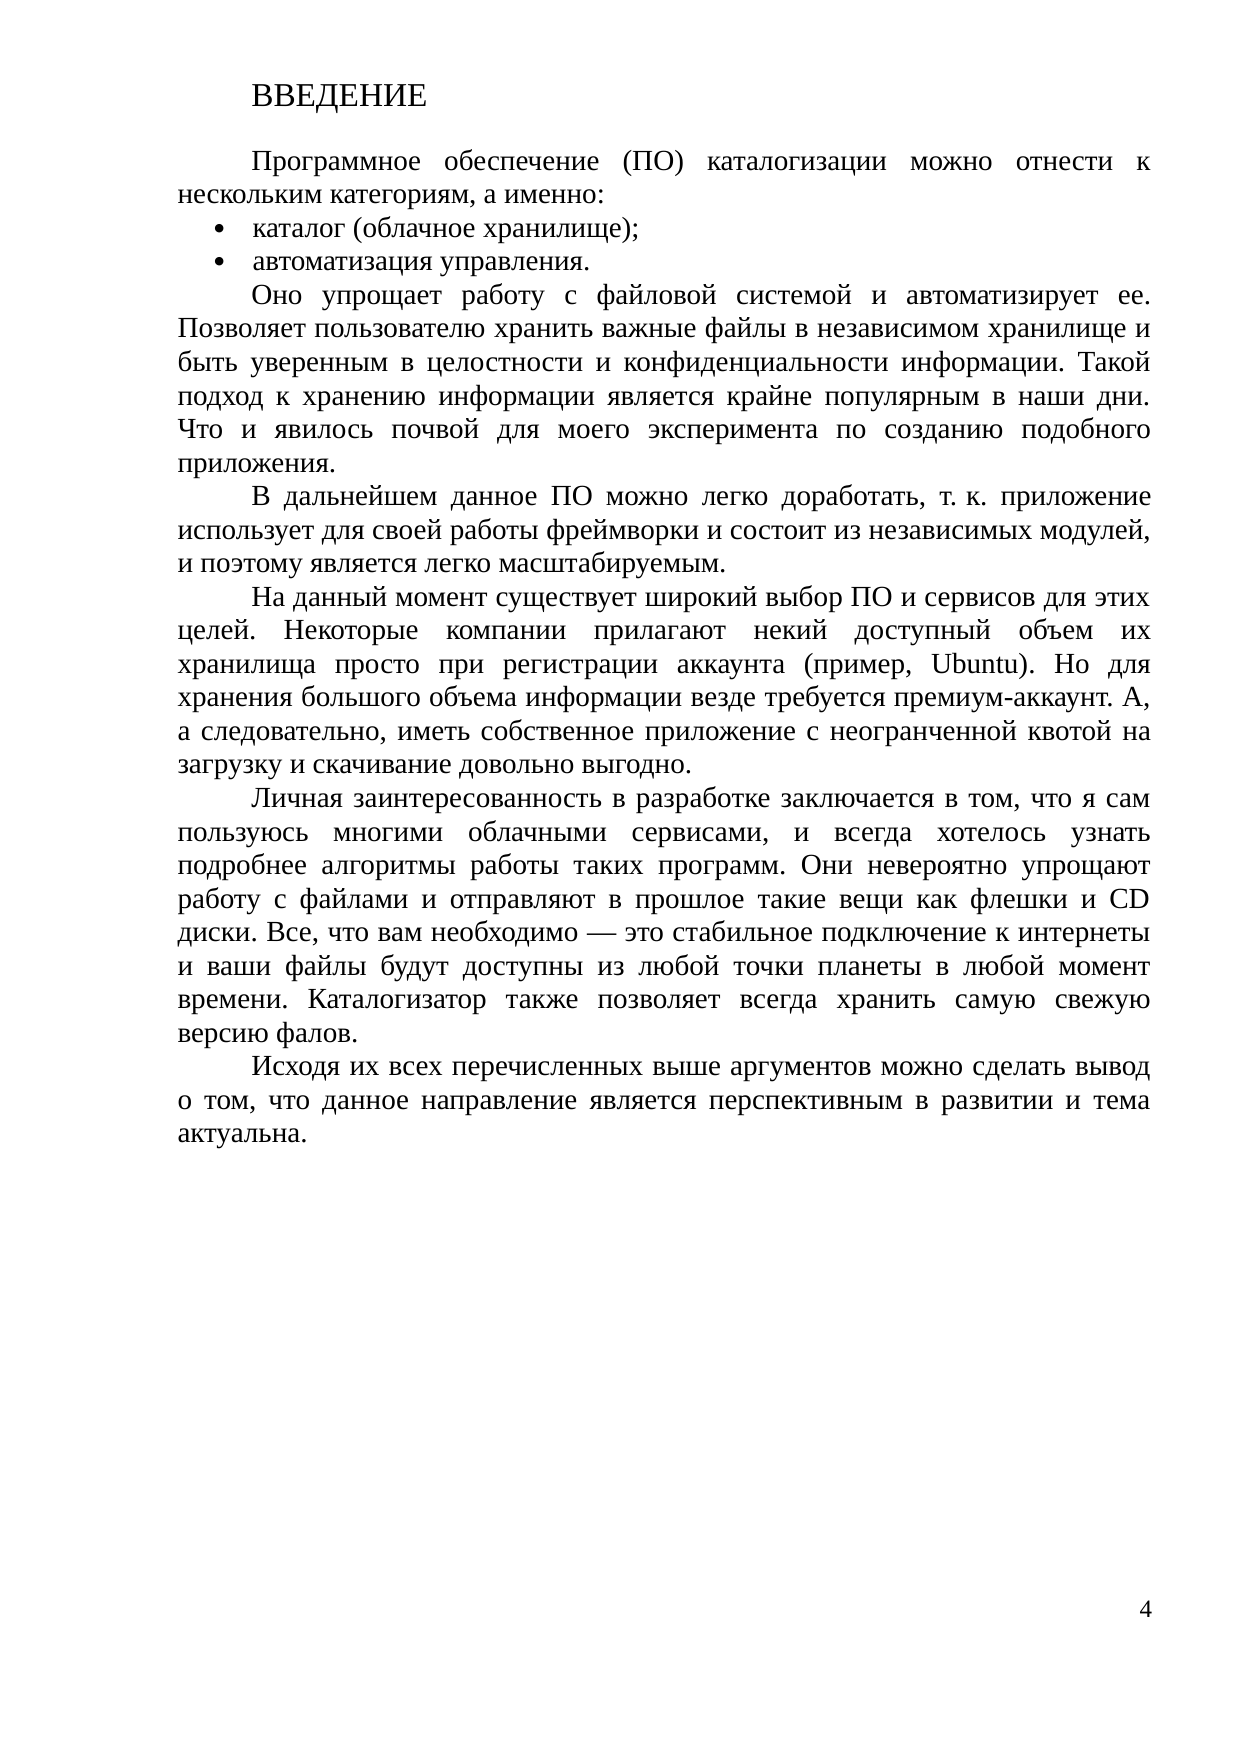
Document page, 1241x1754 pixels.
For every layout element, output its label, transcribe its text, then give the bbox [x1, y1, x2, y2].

text ВВЕДЕНИЕ [251, 75, 1152, 113]
text Исходя их всех перечисленных выше аргументов можно сделать вывод о том, что данное направление является перспективным в развитии и тема актуальна. [177, 1048, 1152, 1149]
list автоматизация управления. [215, 243, 1152, 277]
text В дальнейшем данное ПО можно легко доработать, т. к. приложение использует для своей работы фреймворки и состоит из независимых модулей, и поэтому является легко масштабируемым. [177, 478, 1152, 579]
text На данный момент существует широкий выбор ПО и сервисов для этих целей. Некоторые компании прилагают некий доступный объем их хранилища просто при регистрации аккаунта (пример, Ubuntu). Но для хранения большого объема информации везде требуется премиум-аккаунт. А, а следовательно, иметь собственное приложение с неогранченной квотой на загрузку и скачивание довольно выгодно. [177, 579, 1152, 780]
text Программное обеспечение (ПО) каталогизации можно отнести к нескольким категориям, а именно: [177, 143, 1152, 210]
text Оно упрощает работу с файловой системой и автоматизирует ее. Позволяет пользователю хранить важные файлы в независимом хранилище и быть уверенным в целостности и конфиденциальности информации. Такой подход к хранению информации является крайне популярным в наши дни. Что и явилось почвой для моего эксперимента по созданию подобного приложения. [177, 277, 1152, 478]
list каталог (облачное хранилище); [215, 210, 1152, 243]
text Личная заинтересованность в разработке заключается в том, что я сам пользуюсь многими облачными сервисами, и всегда хотелось узнать подробнее алгоритмы работы таких программ. Они невероятно упрощают работу с файлами и отправляют в прошлое такие вещи как флешки и CD диски. Все, что вам необходимо — это стабильное подключение к интернеты и ваши файлы будут доступны из любой точки планеты в любой момент времени. Каталогизатор также позволяет всегда хранить самую свежую версию фалов. [177, 780, 1152, 1048]
